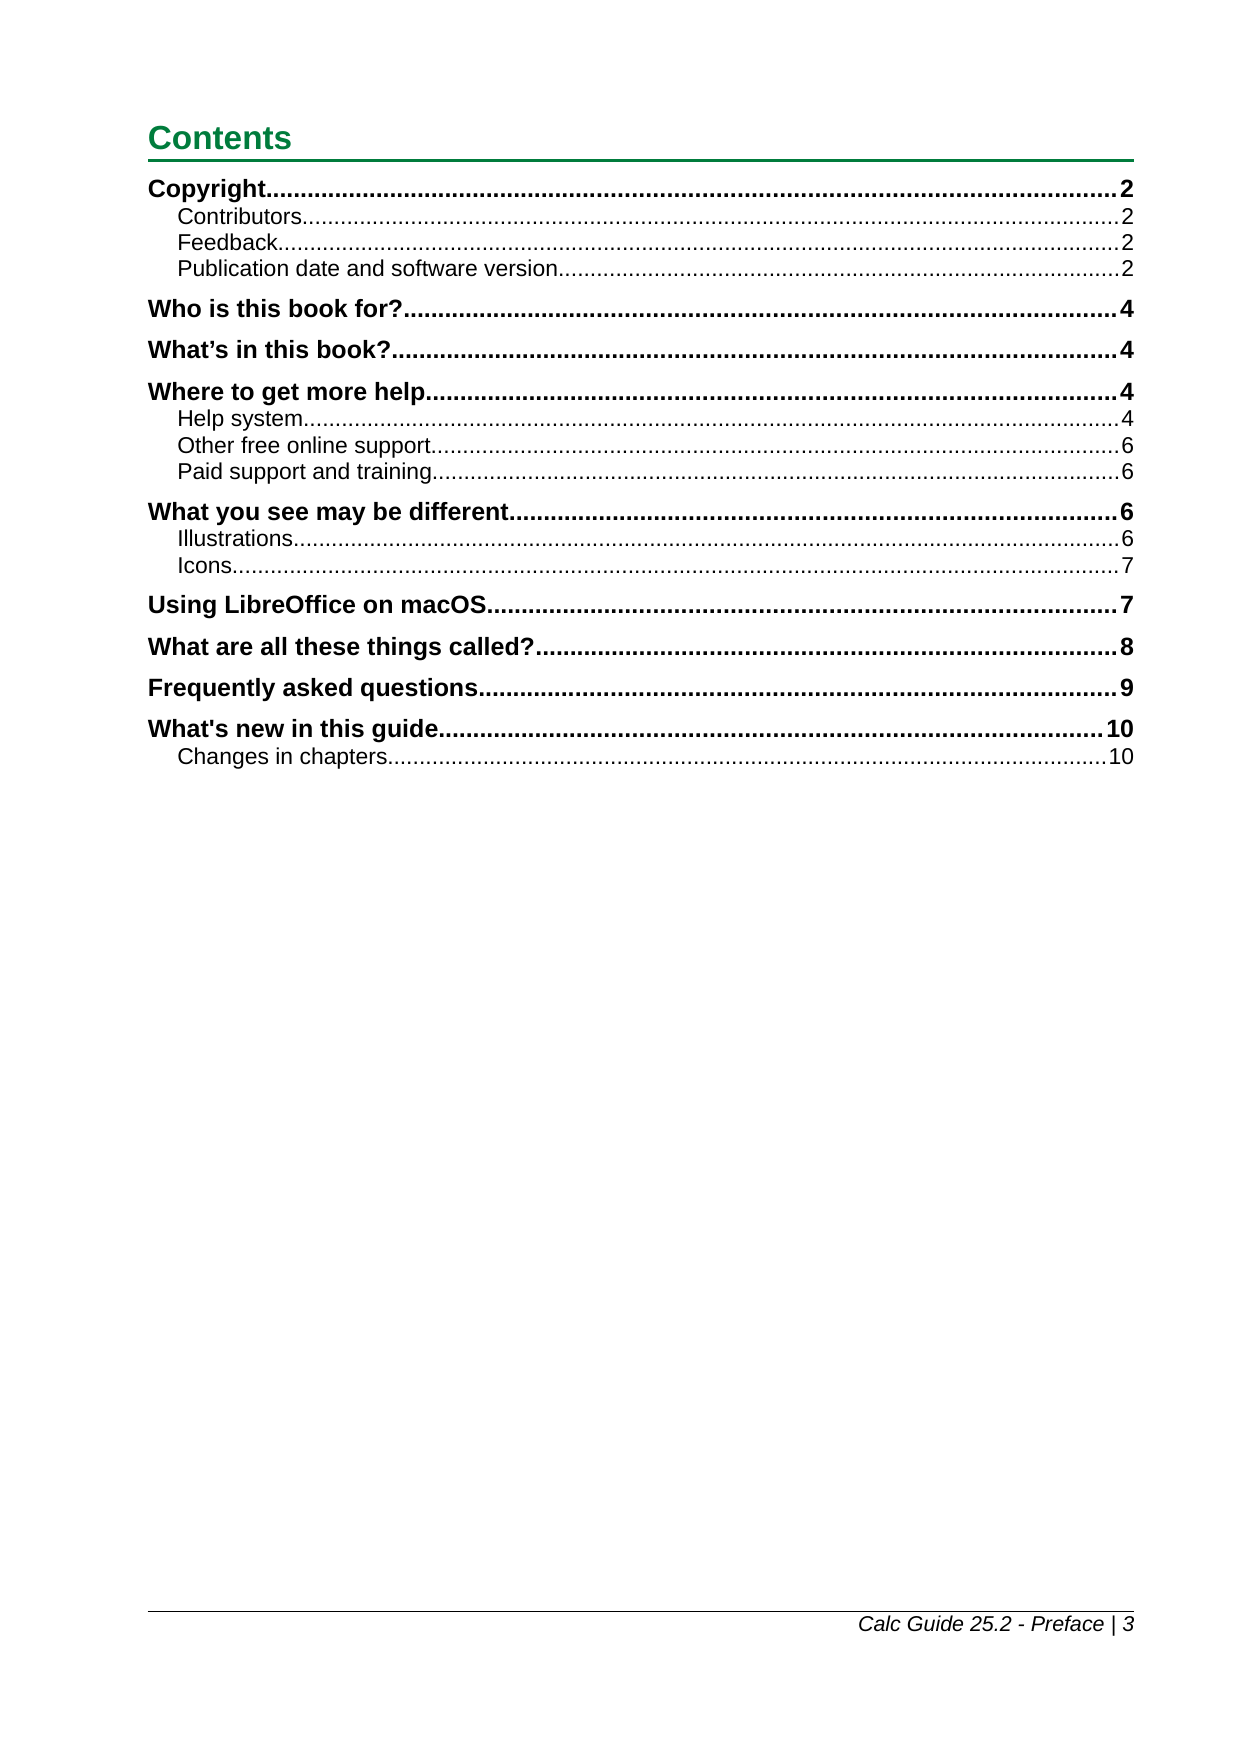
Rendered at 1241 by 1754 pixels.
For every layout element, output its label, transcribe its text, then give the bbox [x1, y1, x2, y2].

text Publication date and software version 2 [177, 255, 1134, 282]
text What's new in this guide 10 [148, 714, 1134, 743]
text Frequently asked questions 9 [148, 673, 1134, 702]
text Where to get more help 4 [148, 376, 1134, 405]
text Who is this book for? 4 [148, 294, 1134, 323]
text Feedback 2 [177, 229, 1134, 255]
text Copyright 2 [148, 174, 1134, 203]
text Other free online support 6 [177, 432, 1134, 458]
text Paid support and training 6 [177, 458, 1134, 484]
text What’s in this book? 4 [148, 335, 1134, 364]
subtitle Contents [148, 118, 1134, 159]
text Icons 7 [177, 552, 1134, 578]
text What are all these things called? 8 [148, 632, 1134, 660]
text Changes in chapters 10 [177, 743, 1134, 769]
text Contributors 2 [177, 203, 1134, 229]
text Help system 4 [177, 405, 1134, 432]
text What you see may be different 6 [148, 497, 1134, 525]
text Illustrations 6 [177, 525, 1134, 552]
text Using LibreOffice on macOS 7 [148, 591, 1134, 619]
